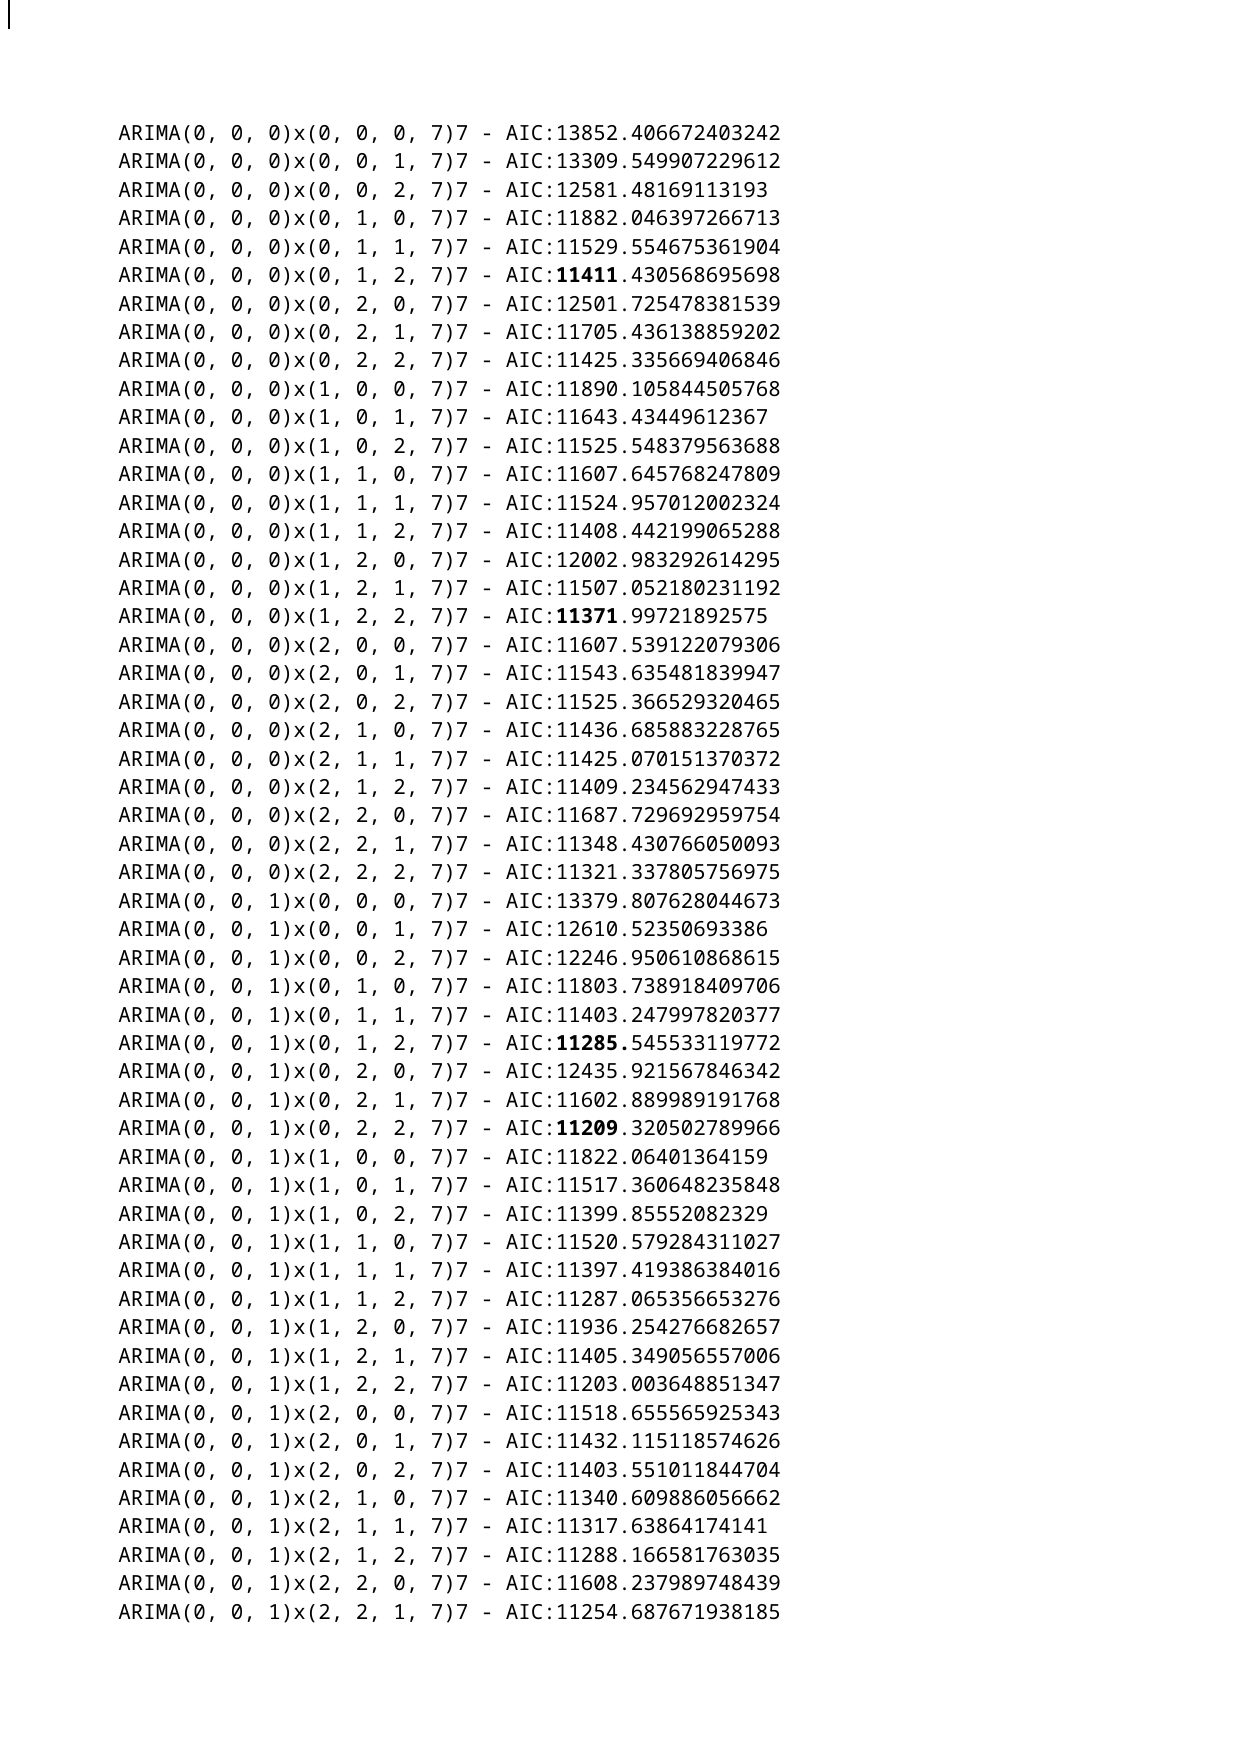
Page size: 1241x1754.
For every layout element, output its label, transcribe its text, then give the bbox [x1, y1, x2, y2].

text ARIMA(0, 0, 1)x(2, 1, 1, 7)7 - AIC:11317.63864174141 [118, 1512, 1122, 1540]
text ARIMA(0, 0, 1)x(2, 0, 1, 7)7 - AIC:11432.115118574626 [118, 1426, 1122, 1455]
text ARIMA(0, 0, 1)x(1, 2, 0, 7)7 - AIC:11936.254276682657 [118, 1312, 1122, 1341]
text ARIMA(0, 0, 0)x(0, 0, 1, 7)7 - AIC:13309.549907229612 [118, 147, 1122, 175]
text ARIMA(0, 0, 0)x(1, 2, 0, 7)7 - AIC:12002.983292614295 [118, 545, 1122, 573]
text ARIMA(0, 0, 1)x(0, 2, 1, 7)7 - AIC:11602.889989191768 [118, 1085, 1122, 1113]
text ARIMA(0, 0, 0)x(1, 0, 2, 7)7 - AIC:11525.548379563688 [118, 431, 1122, 459]
text ARIMA(0, 0, 0)x(0, 1, 0, 7)7 - AIC:11882.046397266713 [118, 203, 1122, 232]
text ARIMA(0, 0, 1)x(0, 0, 2, 7)7 - AIC:12246.950610868615 [118, 943, 1122, 971]
text ARIMA(0, 0, 0)x(0, 0, 2, 7)7 - AIC:12581.48169113193 [118, 175, 1122, 203]
text ARIMA(0, 0, 0)x(0, 1, 2, 7)7 - AIC:11411.430568695698 [118, 260, 1122, 289]
text ARIMA(0, 0, 0)x(0, 2, 2, 7)7 - AIC:11425.335669406846 [118, 346, 1122, 374]
text ARIMA(0, 0, 0)x(2, 0, 1, 7)7 - AIC:11543.635481839947 [118, 658, 1122, 687]
text ARIMA(0, 0, 0)x(2, 0, 2, 7)7 - AIC:11525.366529320465 [118, 687, 1122, 715]
text ARIMA(0, 0, 1)x(0, 1, 2, 7)7 - AIC:11285.545533119772 [118, 1028, 1122, 1057]
text ARIMA(0, 0, 0)x(2, 2, 1, 7)7 - AIC:11348.430766050093 [118, 829, 1122, 857]
text ARIMA(0, 0, 0)x(0, 2, 1, 7)7 - AIC:11705.436138859202 [118, 317, 1122, 346]
text ARIMA(0, 0, 0)x(0, 2, 0, 7)7 - AIC:12501.725478381539 [118, 289, 1122, 317]
text ARIMA(0, 0, 1)x(2, 1, 0, 7)7 - AIC:11340.609886056662 [118, 1483, 1122, 1512]
text ARIMA(0, 0, 1)x(1, 0, 0, 7)7 - AIC:11822.06401364159 [118, 1142, 1122, 1170]
text ARIMA(0, 0, 1)x(2, 1, 2, 7)7 - AIC:11288.166581763035 [118, 1540, 1122, 1568]
text ARIMA(0, 0, 0)x(1, 1, 2, 7)7 - AIC:11408.442199065288 [118, 516, 1122, 545]
text ARIMA(0, 0, 1)x(2, 0, 0, 7)7 - AIC:11518.655565925343 [118, 1398, 1122, 1426]
text ARIMA(0, 0, 1)x(1, 2, 2, 7)7 - AIC:11203.003648851347 [118, 1369, 1122, 1398]
text ARIMA(0, 0, 1)x(2, 2, 0, 7)7 - AIC:11608.237989748439 [118, 1568, 1122, 1597]
text ARIMA(0, 0, 0)x(2, 0, 0, 7)7 - AIC:11607.539122079306 [118, 630, 1122, 658]
text ARIMA(0, 0, 0)x(1, 1, 1, 7)7 - AIC:11524.957012002324 [118, 488, 1122, 516]
text ARIMA(0, 0, 0)x(2, 1, 0, 7)7 - AIC:11436.685883228765 [118, 715, 1122, 744]
text ARIMA(0, 0, 0)x(1, 2, 1, 7)7 - AIC:11507.052180231192 [118, 573, 1122, 602]
text ARIMA(0, 0, 0)x(2, 2, 2, 7)7 - AIC:11321.337805756975 [118, 857, 1122, 886]
text ARIMA(0, 0, 0)x(1, 2, 2, 7)7 - AIC:11371.99721892575 [118, 602, 1122, 630]
text ARIMA(0, 0, 1)x(0, 0, 0, 7)7 - AIC:13379.807628044673 [118, 886, 1122, 914]
text ARIMA(0, 0, 1)x(1, 2, 1, 7)7 - AIC:11405.349056557006 [118, 1341, 1122, 1369]
text ARIMA(0, 0, 1)x(1, 1, 0, 7)7 - AIC:11520.579284311027 [118, 1227, 1122, 1256]
text ARIMA(0, 0, 1)x(2, 2, 1, 7)7 - AIC:11254.687671938185 [118, 1597, 1122, 1625]
text ARIMA(0, 0, 0)x(1, 0, 1, 7)7 - AIC:11643.43449612367 [118, 402, 1122, 431]
text ARIMA(0, 0, 0)x(1, 1, 0, 7)7 - AIC:11607.645768247809 [118, 459, 1122, 488]
text ARIMA(0, 0, 1)x(0, 0, 1, 7)7 - AIC:12610.52350693386 [118, 914, 1122, 943]
text ARIMA(0, 0, 1)x(2, 0, 2, 7)7 - AIC:11403.551011844704 [118, 1455, 1122, 1483]
text ARIMA(0, 0, 1)x(0, 2, 2, 7)7 - AIC:11209.320502789966 [118, 1113, 1122, 1142]
text ARIMA(0, 0, 0)x(1, 0, 0, 7)7 - AIC:11890.105844505768 [118, 374, 1122, 402]
text ARIMA(0, 0, 1)x(1, 0, 2, 7)7 - AIC:11399.85552082329 [118, 1199, 1122, 1227]
text ARIMA(0, 0, 1)x(1, 1, 1, 7)7 - AIC:11397.419386384016 [118, 1256, 1122, 1284]
text ARIMA(0, 0, 0)x(2, 2, 0, 7)7 - AIC:11687.729692959754 [118, 801, 1122, 829]
text ARIMA(0, 0, 0)x(2, 1, 2, 7)7 - AIC:11409.234562947433 [118, 772, 1122, 801]
text ARIMA(0, 0, 1)x(0, 1, 0, 7)7 - AIC:11803.738918409706 [118, 971, 1122, 1000]
text ARIMA(0, 0, 1)x(0, 2, 0, 7)7 - AIC:12435.921567846342 [118, 1057, 1122, 1085]
text ARIMA(0, 0, 0)x(0, 0, 0, 7)7 - AIC:13852.406672403242 [118, 118, 1122, 147]
text ARIMA(0, 0, 1)x(0, 1, 1, 7)7 - AIC:11403.247997820377 [118, 1000, 1122, 1028]
text ARIMA(0, 0, 0)x(0, 1, 1, 7)7 - AIC:11529.554675361904 [118, 232, 1122, 260]
text ARIMA(0, 0, 1)x(1, 1, 2, 7)7 - AIC:11287.065356653276 [118, 1284, 1122, 1312]
text ARIMA(0, 0, 1)x(1, 0, 1, 7)7 - AIC:11517.360648235848 [118, 1170, 1122, 1199]
text ARIMA(0, 0, 0)x(2, 1, 1, 7)7 - AIC:11425.070151370372 [118, 744, 1122, 772]
